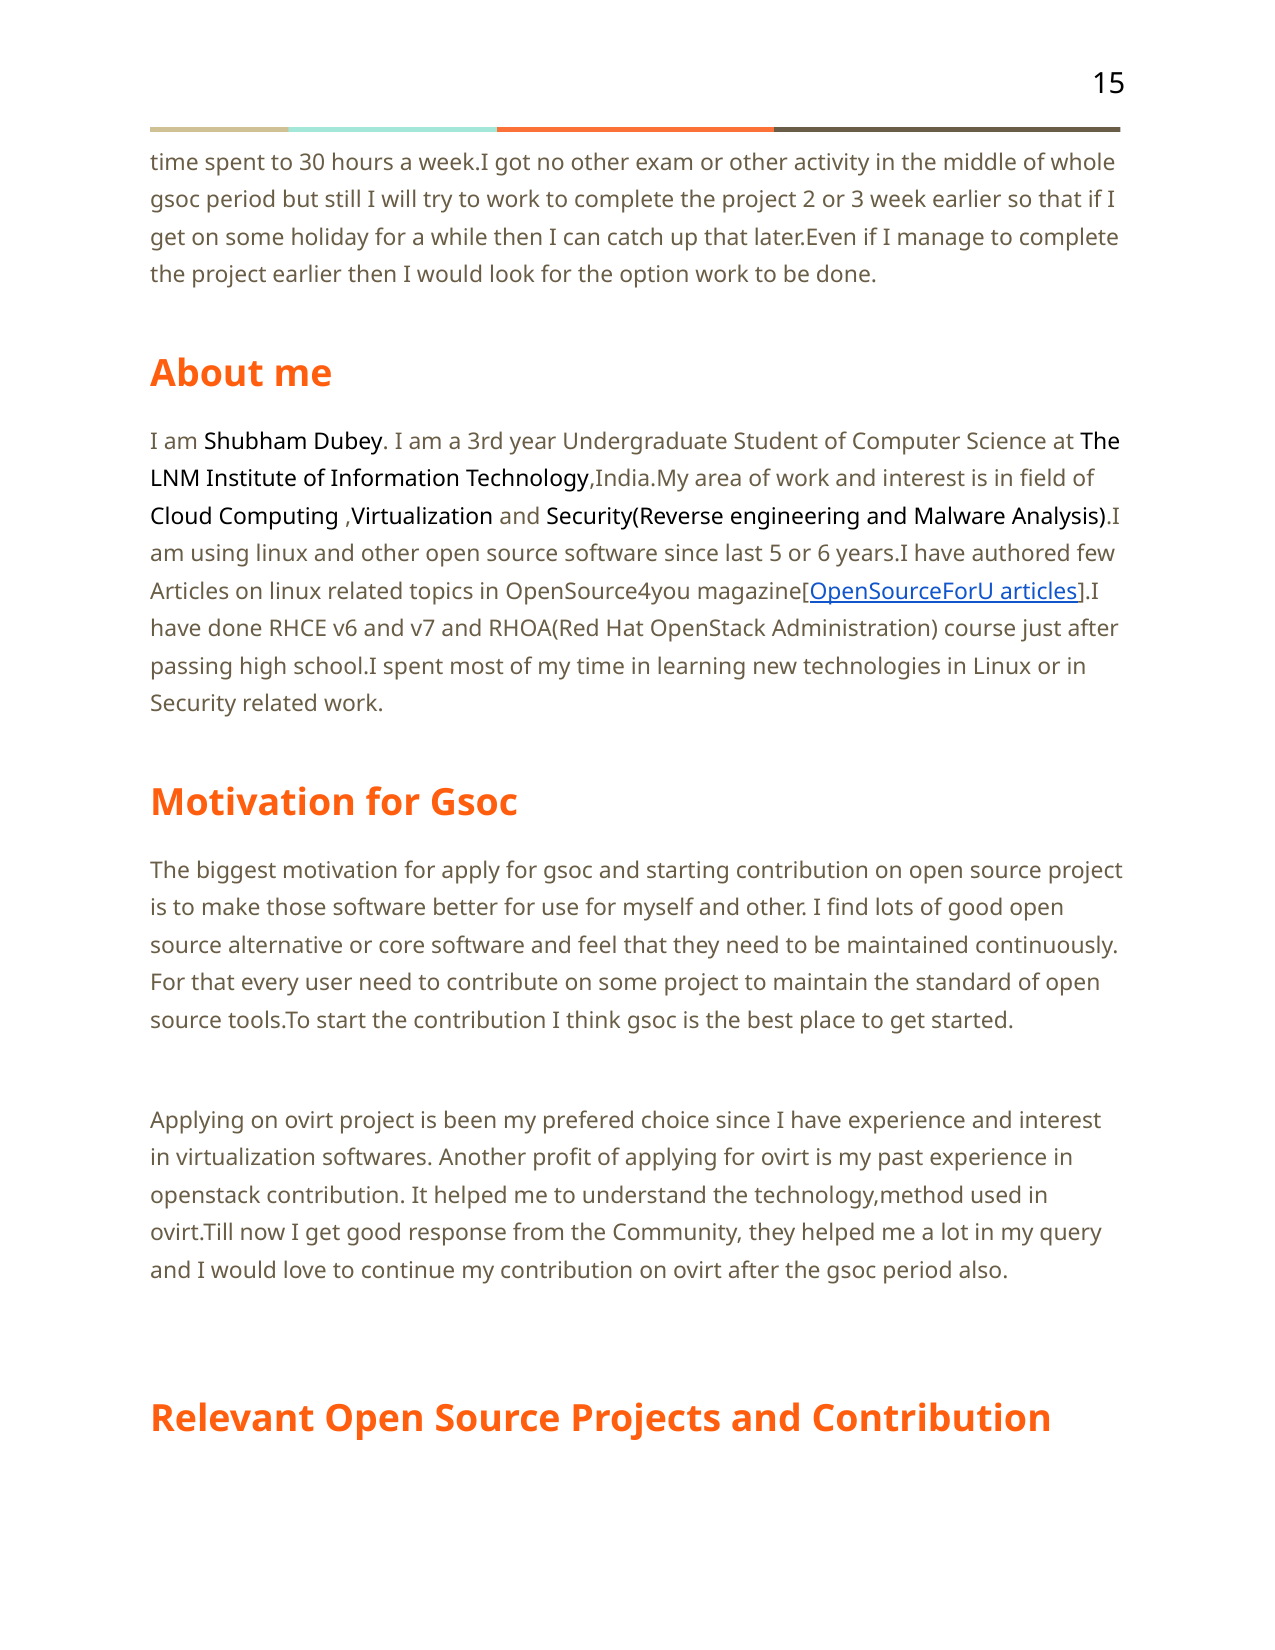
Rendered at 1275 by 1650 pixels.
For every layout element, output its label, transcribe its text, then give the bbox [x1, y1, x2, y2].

text The biggest motivation for apply for gsoc and starting contribution on open source project is to make those software better for use for myself and other. I find lots of good open source alternative or core software and feel that they need to be maintained continuously. For that every user need to contribute on some project to maintain the standard of open source tools.To start the contribution I think gsoc is the best place to get started. [150, 854, 1125, 1035]
picture [150, 127, 1121, 132]
text I am Shubham Dubey. I am a 3rd year Undergraduate Student of Computer Science at The LNM Institute of Information Technology,India.My area of work and interest is in field of Cloud Computing ,Virtualization and Security(Reverse engineering and Malware Analysis).I am using linux and other open source software since last 5 or 6 years.I have authored few Articles on linux related topics in OpenSource4you magazine[OpenSourceForU articles].I have done RHCE v6 and v7 and RHOA(Red Hat OpenStack Administration) course just after passing high school.I spent most of my time in learning new technologies in Linux or in Security related work. [150, 425, 1125, 718]
subtitle Relevant Open Source Projects and Contribution [150, 1391, 1125, 1442]
text Applying on ovirt project is been my prefered choice since I have experience and interest in virtualization softwares. Another profit of applying for ovirt is my past experience in openstack contribution. It helped me to understand the technology,method used in ovirt.Till now I get good response from the Community, they helped me a lot in my query and I would love to continue my contribution on ovirt after the gsoc period also. [150, 1104, 1125, 1285]
subtitle Motivation for Gsoc [150, 775, 1125, 826]
text time spent to 30 hours a week.I got no other exam or other activity in the middle of whole gsoc period but still I will try to work to complete the project 2 or 3 week earlier so that if I get on some holiday for a while then I can catch up that later.Even if I manage to complete the project earlier then I would look for the option work to be done. [150, 146, 1125, 290]
subtitle About me [150, 346, 1125, 397]
